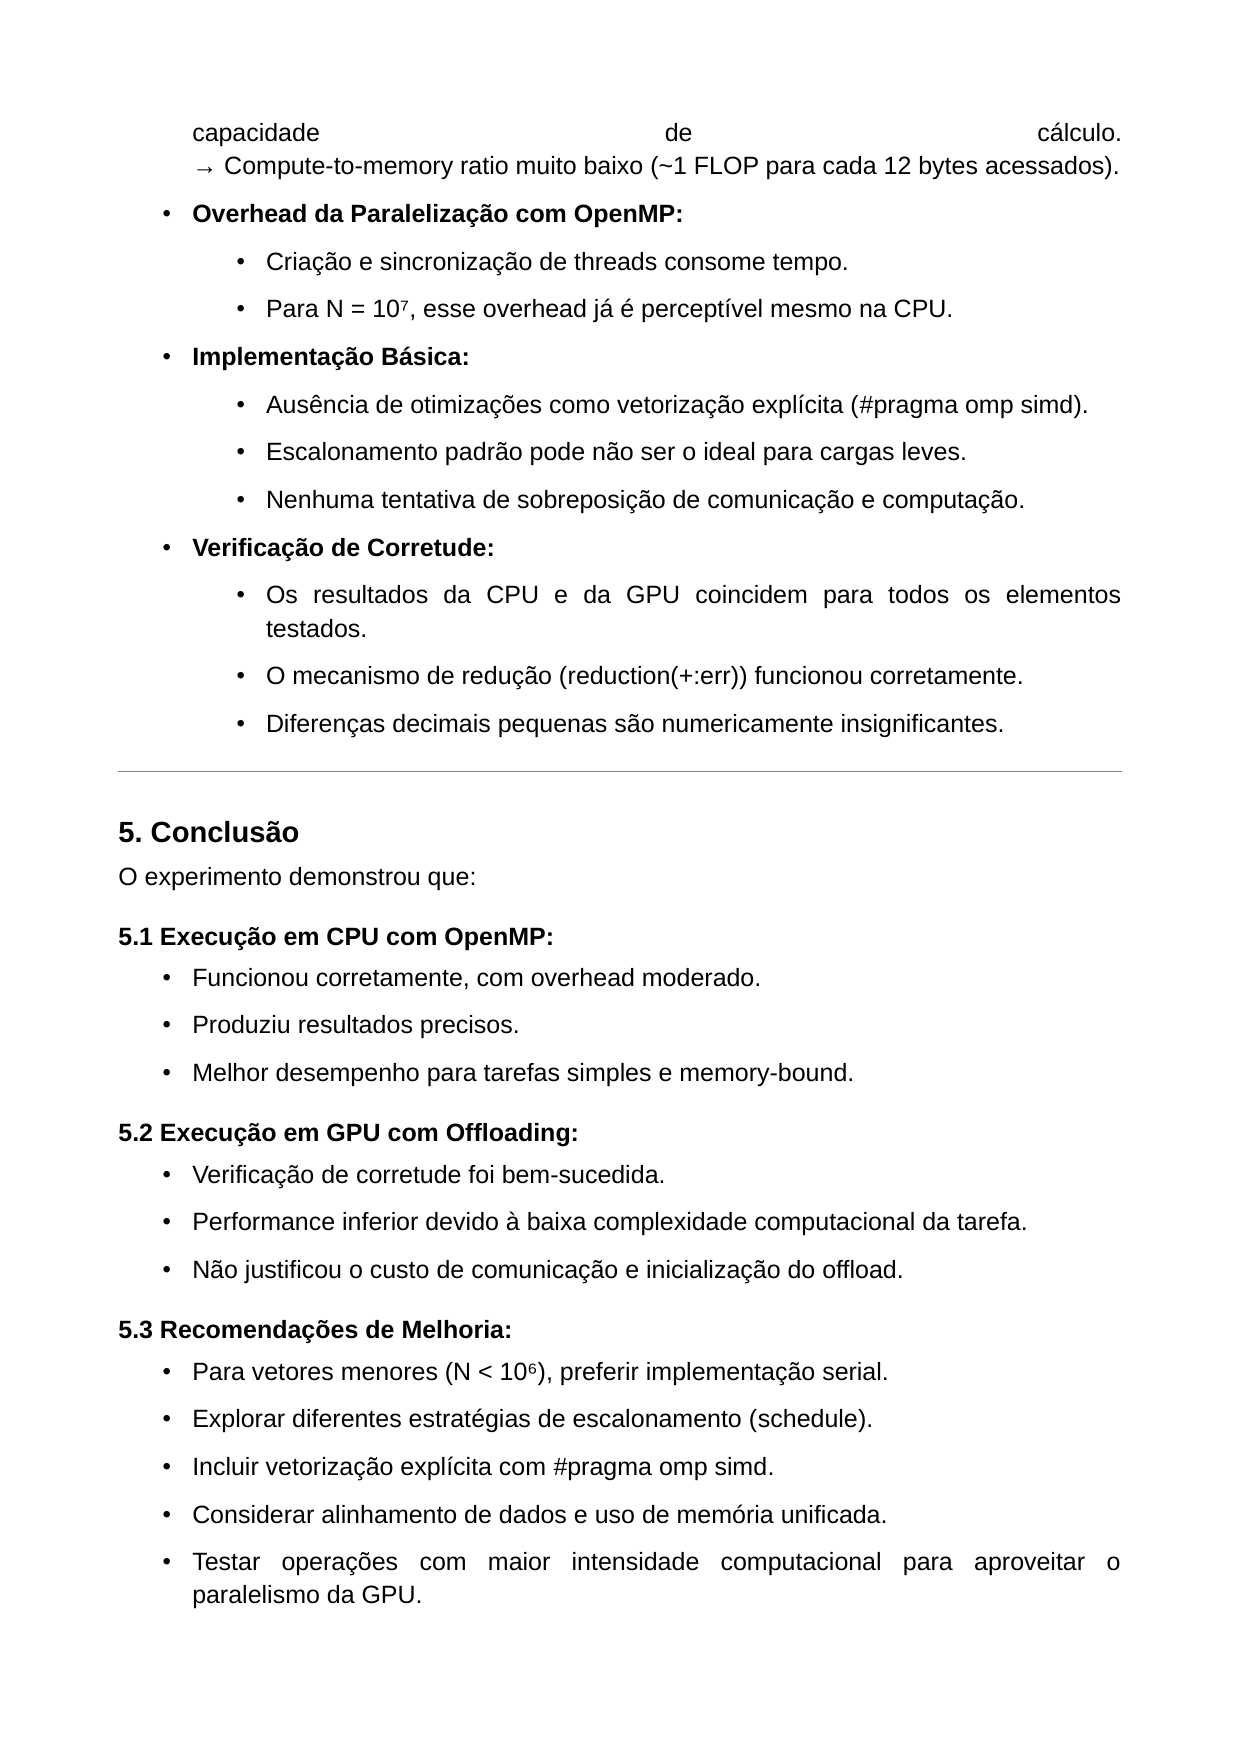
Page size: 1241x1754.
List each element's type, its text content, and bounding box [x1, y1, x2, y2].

list Implementação Básica: [162, 342, 1122, 371]
list Verificação de Corretude: [162, 533, 1122, 562]
list Explorar diferentes estratégias de escalonamento (schedule). [162, 1404, 1122, 1433]
list capacidade de cálculo. → Compute-to-memory ratio muito baixo (~1 FLOP para cada 12 bytes acessados). [162, 118, 1122, 180]
subtitle 5.2 Execução em GPU com Offloading: [118, 1118, 1122, 1147]
list Ausência de otimizações como vetorização explícita (#pragma omp simd). [236, 389, 1122, 418]
list Para N = 10⁷, esse overhead já é perceptível mesmo na CPU. [236, 294, 1122, 323]
list Escalonamento padrão pode não ser o ideal para cargas leves. [236, 437, 1122, 466]
subtitle 5.1 Execução em CPU com OpenMP: [118, 922, 1122, 950]
list Diferenças decimais pequenas são numericamente insignificantes. [236, 709, 1122, 738]
list Criação e sincronização de threads consome tempo. [236, 246, 1122, 275]
list Overhead da Paralelização com OpenMP: [162, 199, 1122, 228]
subtitle 5. Conclusão [118, 815, 1122, 849]
list Performance inferior devido à baixa complexidade computacional da tarefa. [162, 1207, 1122, 1236]
list O mecanismo de redução (reduction(+:err)) funcionou corretamente. [236, 661, 1122, 690]
list Melhor desempenho para tarefas simples e memory-bound. [162, 1058, 1122, 1087]
text O experimento demonstrou que: [118, 861, 1122, 890]
list Os resultados da CPU e da GPU coincidem para todos os elementos testados. [236, 580, 1122, 642]
list Funcionou corretamente, com overhead moderado. [162, 963, 1122, 992]
list Testar operações com maior intensidade computacional para aproveitar o paralelismo da GPU. [162, 1547, 1122, 1609]
list Incluir vetorização explícita com #pragma omp simd. [162, 1452, 1122, 1481]
subtitle 5.3 Recomendações de Melhoria: [118, 1315, 1122, 1344]
list Produziu resultados precisos. [162, 1011, 1122, 1039]
list Não justificou o custo de comunicação e inicialização do offload. [162, 1255, 1122, 1284]
list Para vetores menores (N < 10⁶), preferir implementação serial. [162, 1357, 1122, 1385]
list Nenhuma tentativa de sobreposição de comunicação e computação. [236, 485, 1122, 514]
list Considerar alinhamento de dados e uso de memória unificada. [162, 1500, 1122, 1528]
list Verificação de corretude foi bem-sucedida. [162, 1160, 1122, 1188]
